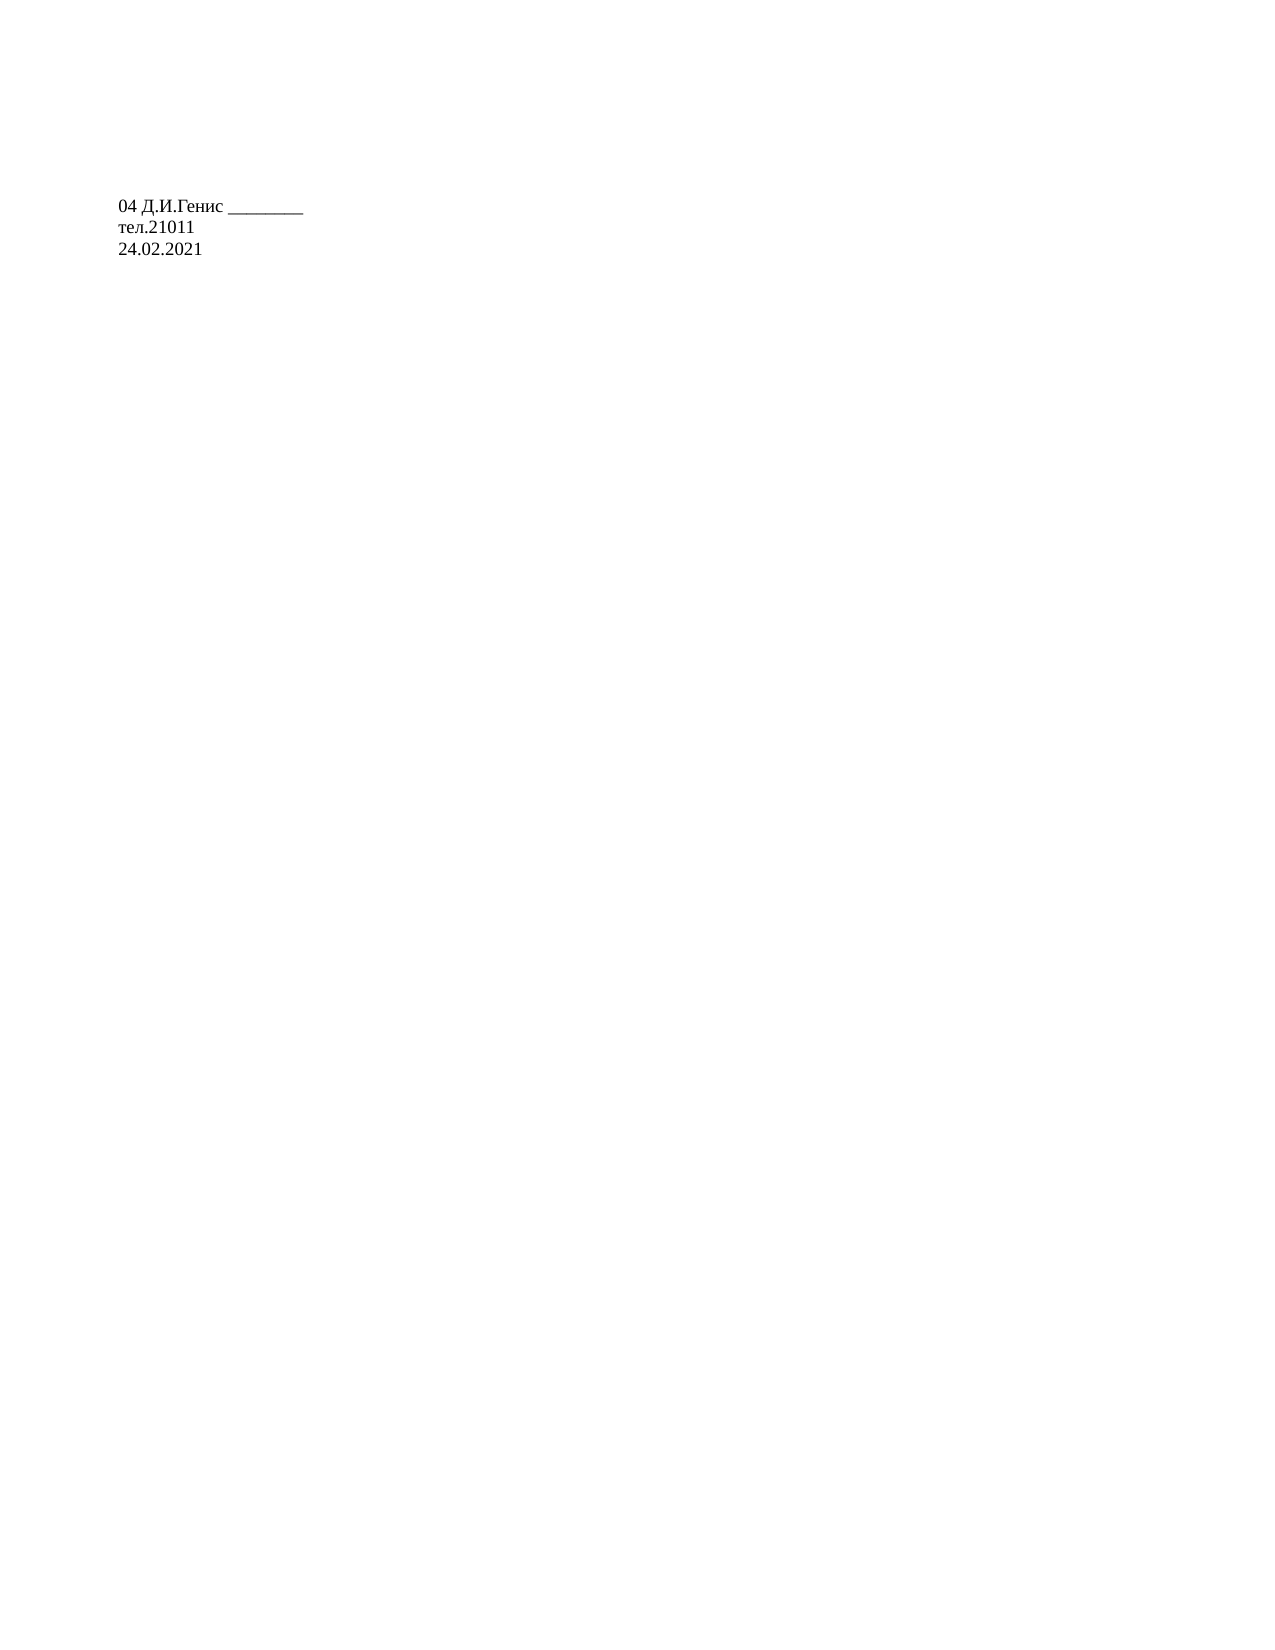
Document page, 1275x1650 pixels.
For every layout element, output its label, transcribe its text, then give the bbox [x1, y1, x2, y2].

text тел.21011 [118, 216, 1157, 238]
text 04 Д.И.Генис ________ [118, 195, 1157, 216]
text 24.02.2021 [118, 238, 1157, 259]
